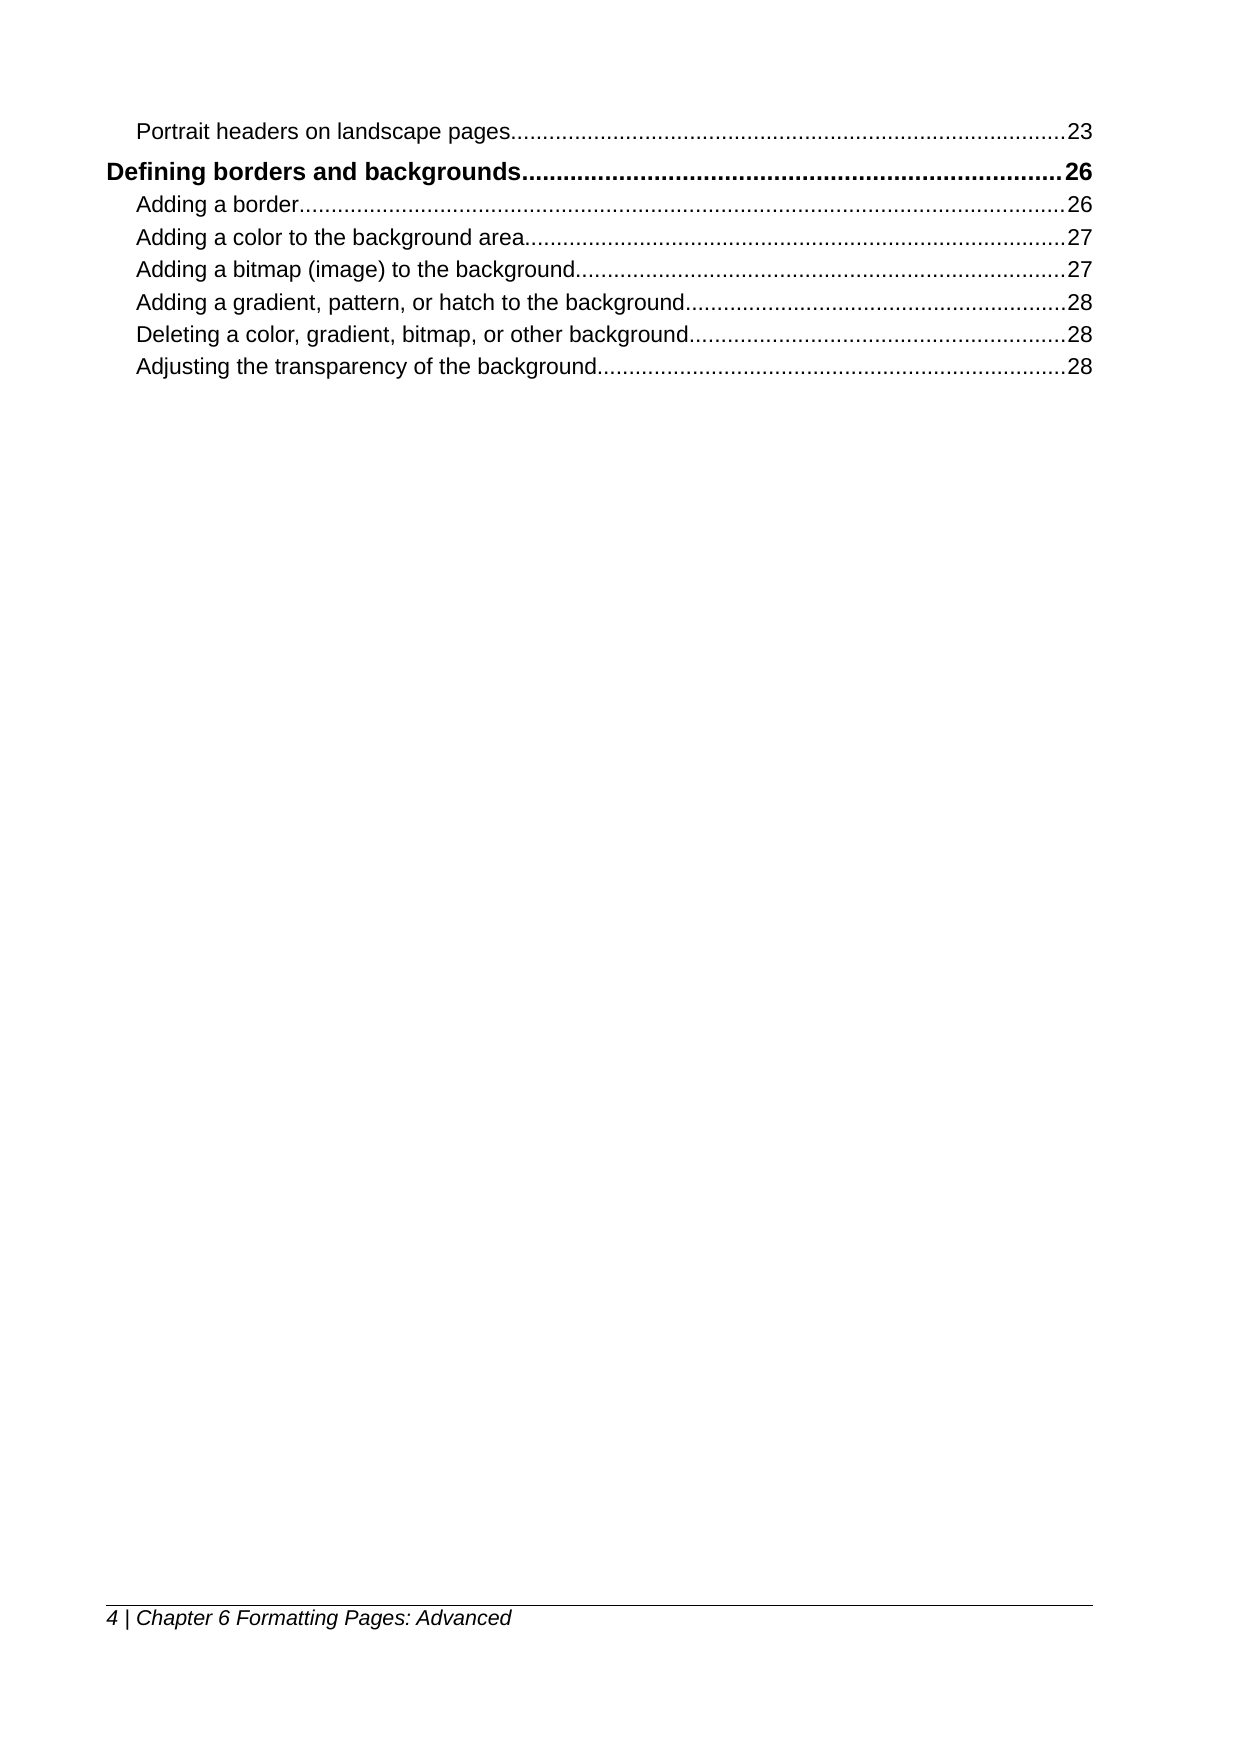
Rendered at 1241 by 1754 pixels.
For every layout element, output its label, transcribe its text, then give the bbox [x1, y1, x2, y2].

text Defining borders and backgrounds 26 [106, 156, 1093, 185]
text Adding a color to the background area 27 [136, 224, 1093, 250]
text Adding a bitmap (image) to the background 27 [136, 256, 1093, 282]
text Adding a gradient, pattern, or hatch to the background 28 [136, 288, 1093, 315]
text Adjusting the transparency of the background 28 [136, 353, 1093, 379]
text Portrait headers on landscape pages 23 [136, 118, 1093, 144]
text Deleting a color, gradient, bitmap, or other background 28 [136, 321, 1093, 347]
text Adding a border 26 [136, 191, 1093, 218]
